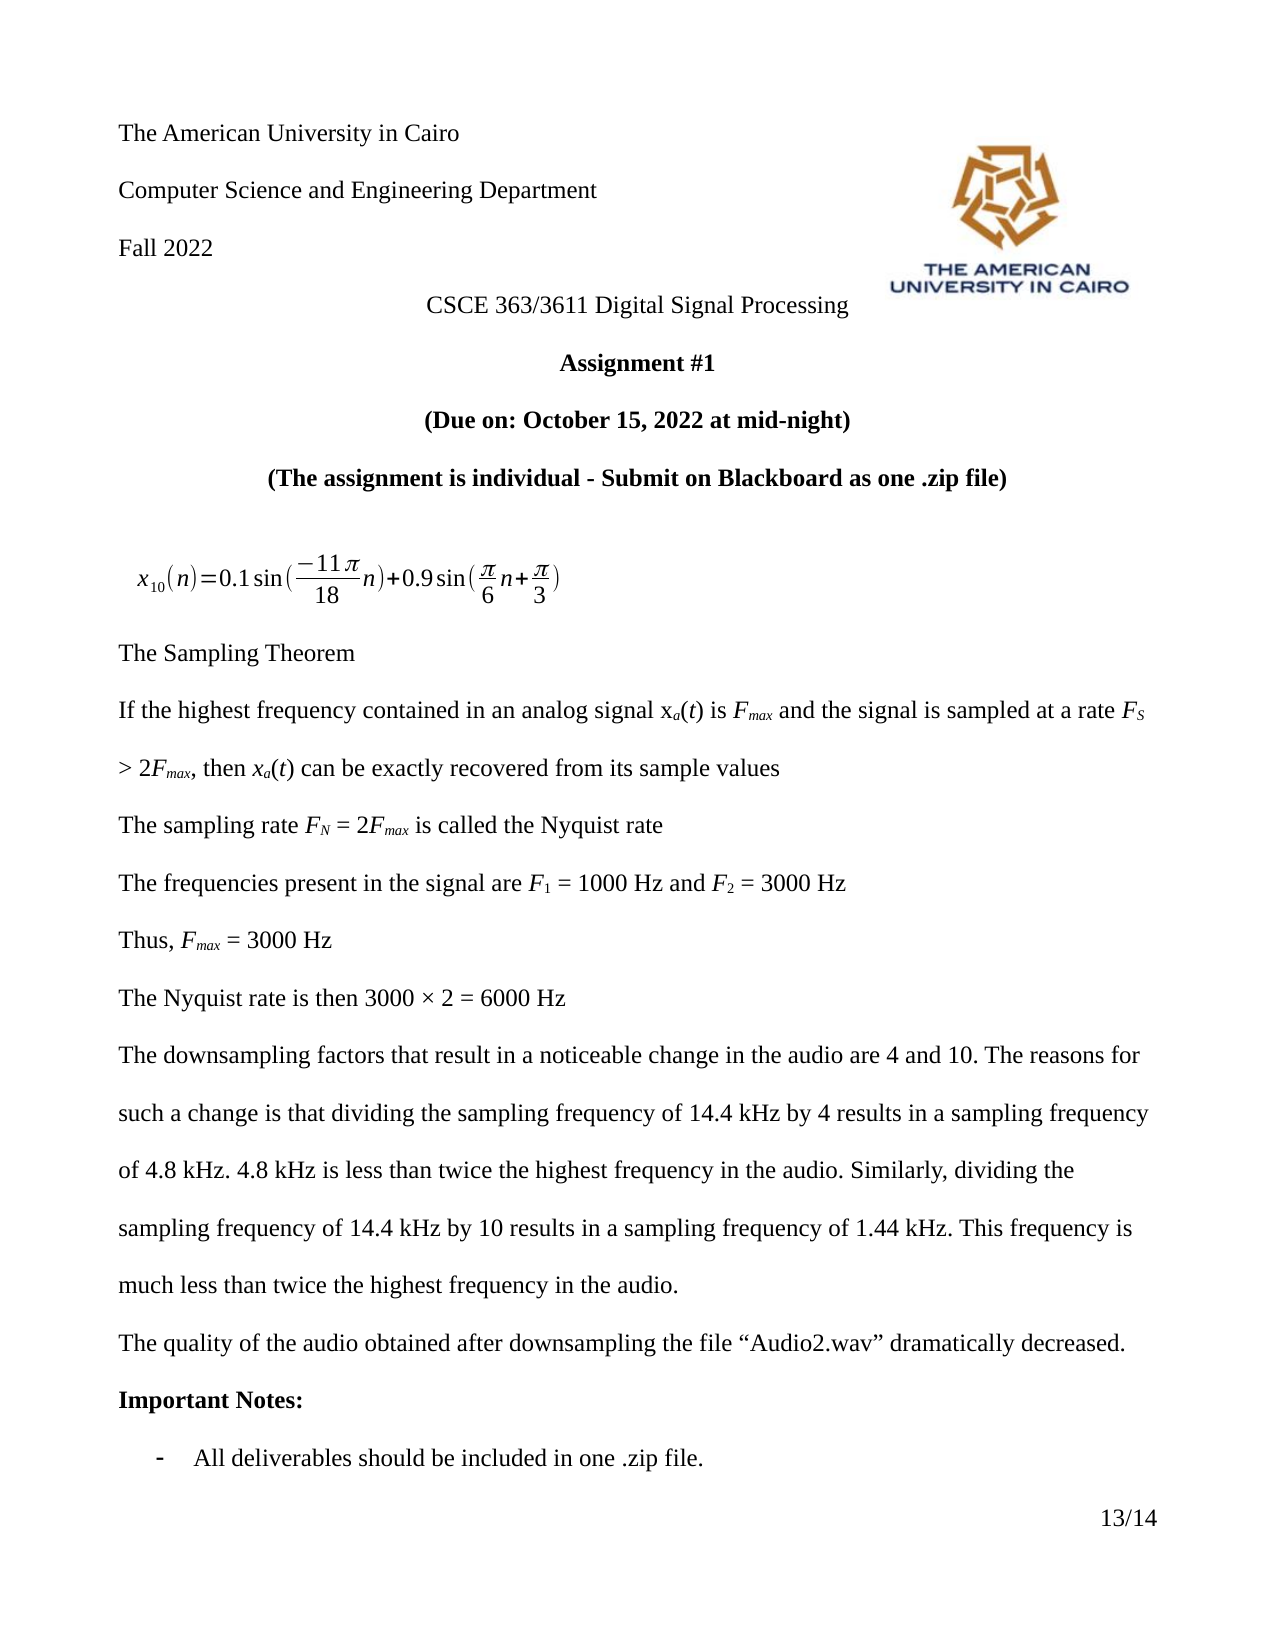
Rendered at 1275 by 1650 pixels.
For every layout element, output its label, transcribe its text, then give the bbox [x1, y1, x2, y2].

text The quality of the audio obtained after downsampling the file “Audio2.wav” dramatically decreased. [118, 1328, 1157, 1356]
text The frequencies present in the signal are F1 = 1000 Hz and F2 = 3000 Hz [118, 868, 1157, 896]
text Important Notes: [118, 1385, 1157, 1414]
text The sampling rate FN = 2Fmax is called the Nyquist rate [118, 810, 1157, 839]
picture [884, 136, 1139, 301]
text Thus, Fmax = 3000 Hz [118, 925, 1157, 954]
text If the highest frequency contained in an analog signal xa(t) is Fmax and the signal is sampled at a rate FS > 2Fmax, then xa(t) can be exactly recovered from its sample values [118, 695, 1157, 781]
text The downsampling factors that result in a noticeable change in the audio are 4 and 10. The reasons for such a change is that dividing the sampling frequency of 14.4 kHz by 4 results in a sampling frequency of 4.8 kHz. 4.8 kHz is less than twice the highest frequency in the audio. Similarly, dividing the sampling frequency of 14.4 kHz by 10 results in a sampling frequency of 1.44 kHz. This frequency is much less than twice the highest frequency in the audio. [118, 1040, 1157, 1299]
text The Nyquist rate is then 3000 × 2 = 6000 Hz [118, 983, 1157, 1011]
text The Sampling Theorem [118, 638, 1157, 666]
list All deliverables should be included in one .zip file. [156, 1443, 1157, 1471]
